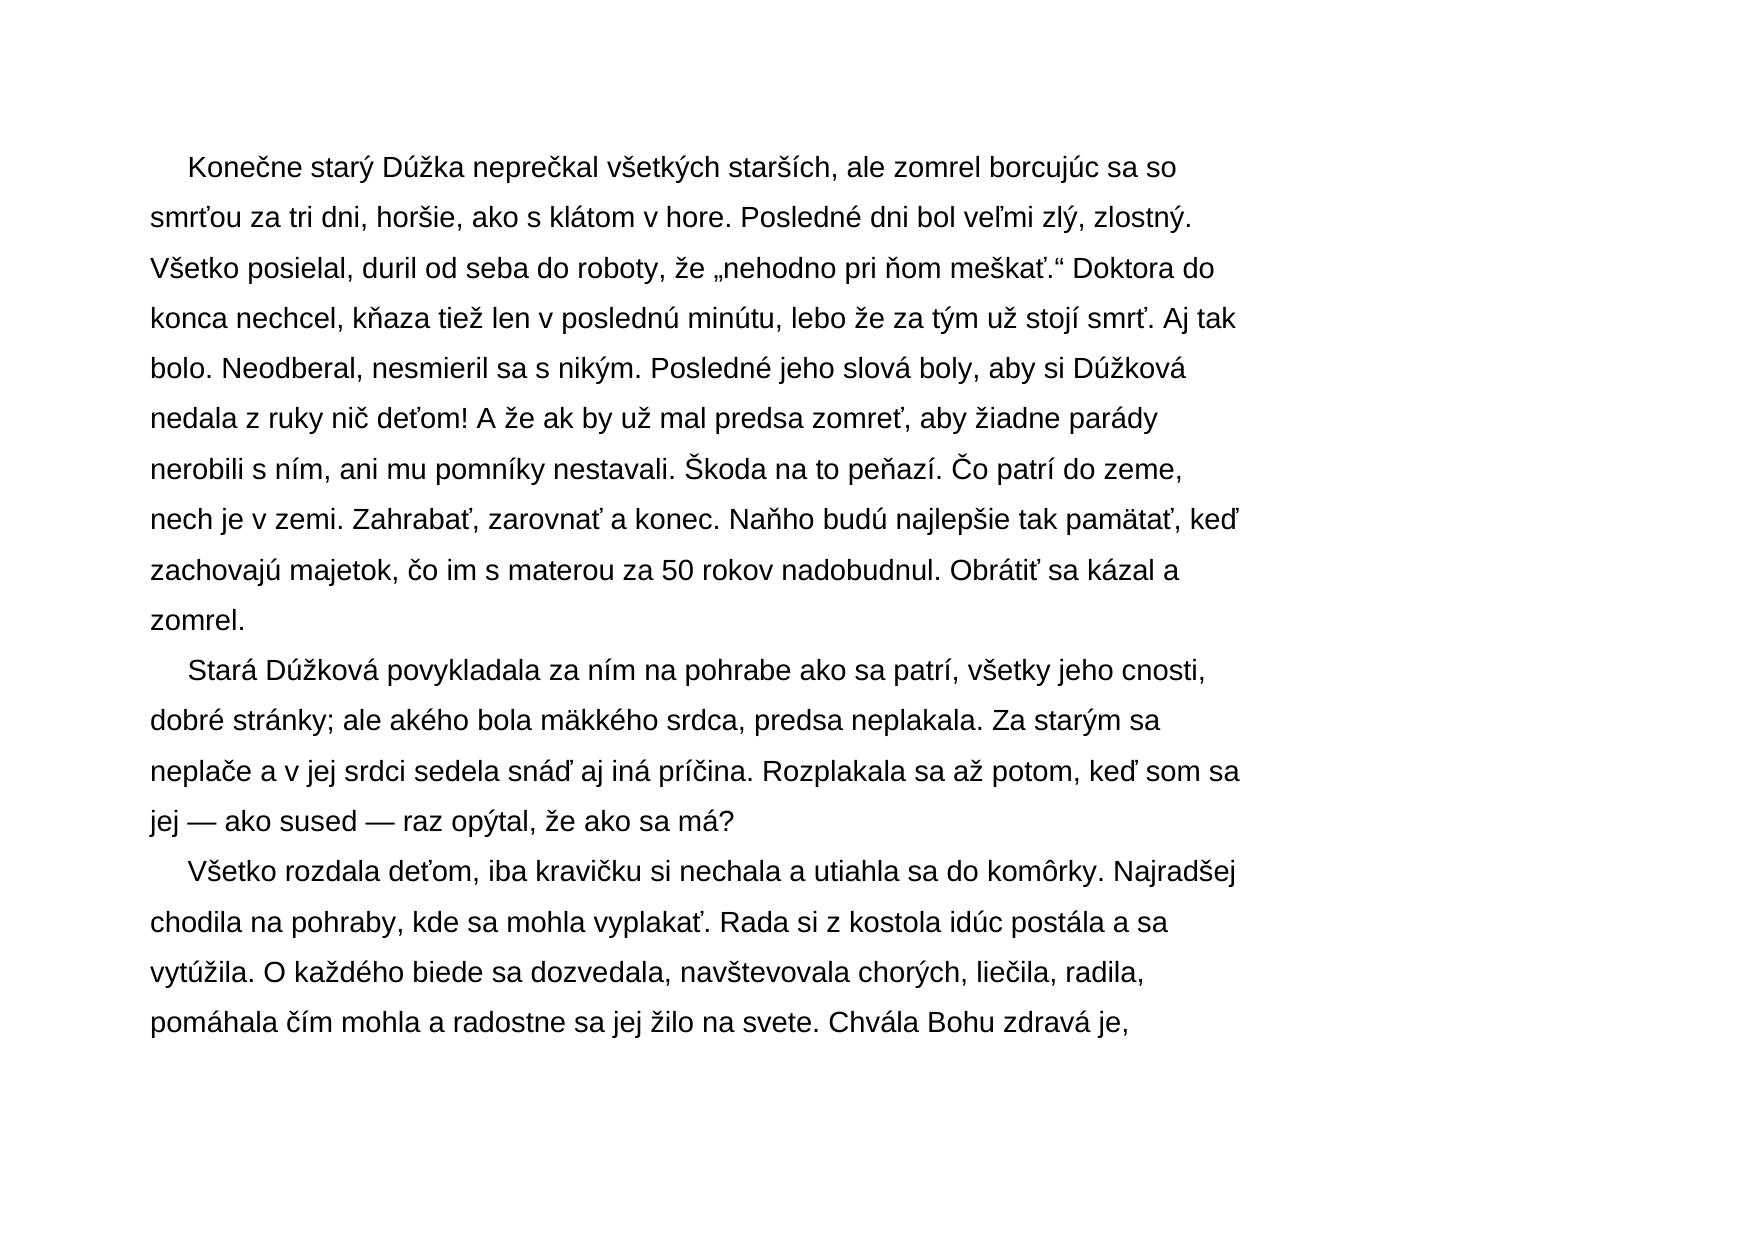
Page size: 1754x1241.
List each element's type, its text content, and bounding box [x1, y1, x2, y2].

text Všetko rozdala deťom, iba kravičku si nechala a utiahla sa do komôrky. Najradšej chodila na pohraby, kde sa mohla vyplakať. Rada si z kostola idúc postála a sa vytúžila. O každého biede sa dozve­dala, navštevovala chorých, liečila, radila, pomáhala čím mohla a radostne sa jej žilo na svete. Chvála Bohu zdravá je, [150, 854, 1242, 1039]
text Stará Dúžková povykladala za ním na pohrabe ako sa patrí, všetky jeho cnosti, dobré stránky; ale akého bola mäkkého srdca, predsa neplakala. Za starým sa neplače a v jej srdci sedela snáď aj iná príčina. Rozplakala sa až potom, keď som sa jej — ako sused — raz opýtal, že ako sa má? [150, 653, 1242, 838]
text Konečne starý Dúžka neprečkal všetkých starších, ale zomrel borcujúc sa so smrťou za tri dni, horšie, ako s klátom v hore. Posledné dni bol veľmi zlý, zlostný. Všetko posielal, duril od seba do roboty, že „nehodno pri ňom meškať.“ Doktora do konca nechcel, kňaza tiež len v poslednú minútu, lebo že za tým už stojí smrť. Aj tak bolo. Neodberal, nesmieril sa s nikým. Posledné jeho slová boly, aby si Dúžková nedala z ruky nič deťom! A že ak by už mal predsa zomreť, aby žiadne parády nerobili s ním, ani mu pomníky nestavali. Škoda na to peňazí. Čo patrí do zeme, nech je v zemi. Zahrabať, zarovnať a konec. Naňho budú najlepšie tak pamätať, keď zachovajú majetok, čo im s materou za 50 rokov nadobudnul. Obrátiť sa kázal a zomrel. [150, 150, 1242, 636]
